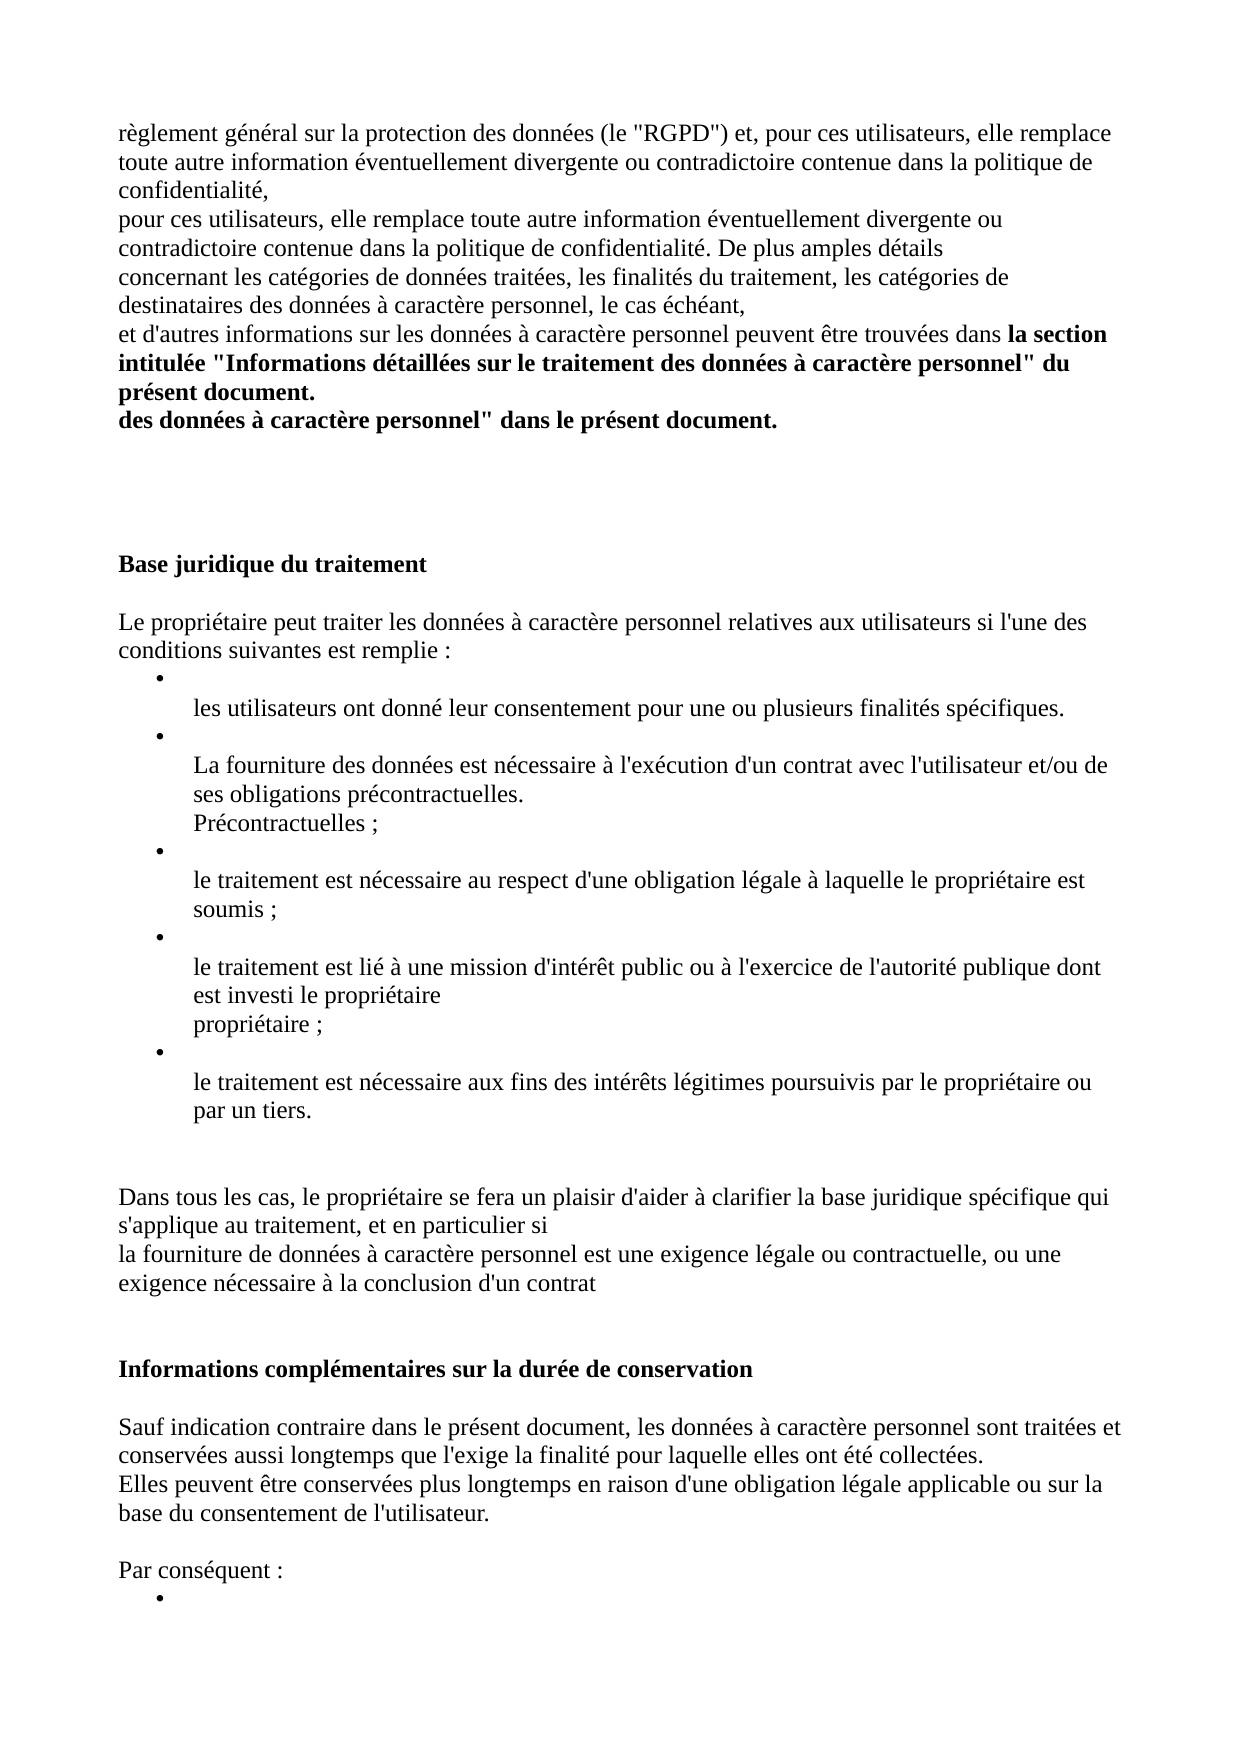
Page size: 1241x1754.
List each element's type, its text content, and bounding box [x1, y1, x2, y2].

text règlement général sur la protection des données (le "RGPD") et, pour ces utilisateurs, elle remplace toute autre information éventuellement divergente ou contradictoire contenue dans la politique de confidentialité, pour ces utilisateurs, elle remplace toute autre information éventuellement divergente ou contradictoire contenue dans la politique de confidentialité. De plus amples détails concernant les catégories de données traitées, les finalités du traitement, les catégories de destinataires des données à caractère personnel, le cas échéant, et d'autres informations sur les données à caractère personnel peuvent être trouvées dans la section intitulée "Informations détaillées sur le traitement des données à caractère personnel" du présent document. des données à caractère personnel" dans le présent document. [118, 118, 1122, 434]
list le traitement est nécessaire au respect d'une obligation légale à laquelle le propriétaire est soumis ; [156, 837, 1122, 923]
text Dans tous les cas, le propriétaire se fera un plaisir d'aider à clarifier la base juridique spécifique qui s'applique au traitement, et en particulier si la fourniture de données à caractère personnel est une exigence légale ou contractuelle, ou une exigence nécessaire à la conclusion d'un contrat [118, 1182, 1122, 1297]
text Base juridique du traitement [118, 549, 1122, 578]
text Informations complémentaires sur la durée de conservation [118, 1354, 1122, 1383]
text Par conséquent : [118, 1527, 1122, 1584]
text Sauf indication contraire dans le présent document, les données à caractère personnel sont traitées et conservées aussi longtemps que l'exige la finalité pour laquelle elles ont été collectées. Elles peuvent être conservées plus longtemps en raison d'une obligation légale applicable ou sur la base du consentement de l'utilisateur. [118, 1383, 1122, 1527]
list les utilisateurs ont donné leur consentement pour une ou plusieurs finalités spécifiques. [156, 664, 1122, 722]
list Les données personnelles collectées à des fins liées à l'exécution d'un contrat entre le propriétaire et l'utilisateur sont conservées jusqu'à ce que le contrat ait été entièrement exécuté. [156, 1584, 1122, 1613]
text Le propriétaire peut traiter les données à caractère personnel relatives aux utilisateurs si l'une des conditions suivantes est remplie : [118, 578, 1122, 664]
list La fourniture des données est nécessaire à l'exécution d'un contrat avec l'utilisateur et/ou de ses obligations précontractuelles. Précontractuelles ; [156, 722, 1122, 837]
list le traitement est nécessaire aux fins des intérêts légitimes poursuivis par le propriétaire ou par un tiers. [156, 1038, 1122, 1124]
list le traitement est lié à une mission d'intérêt public ou à l'exercice de l'autorité publique dont est investi le propriétaire propriétaire ; [156, 923, 1122, 1038]
